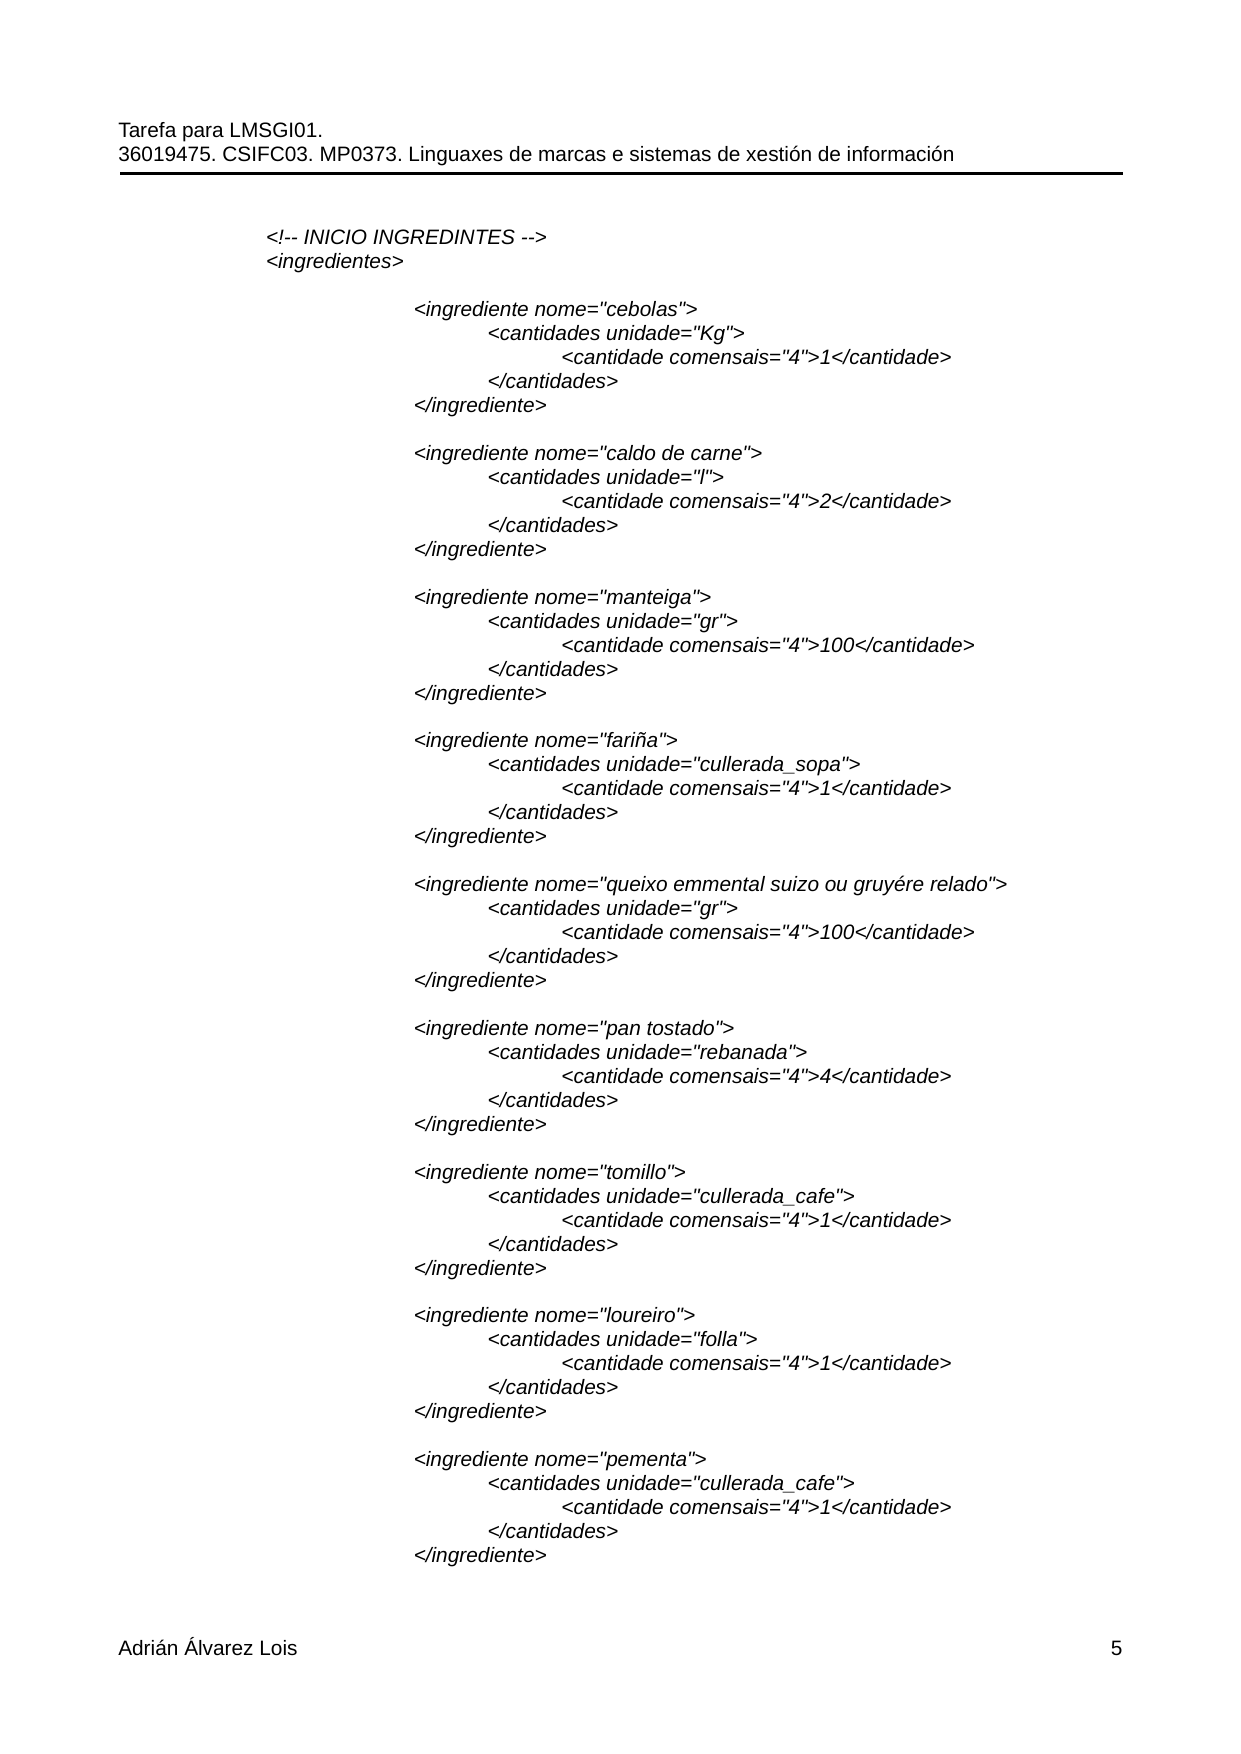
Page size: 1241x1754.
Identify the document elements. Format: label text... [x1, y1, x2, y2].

text <cantidades unidade="rebanada"> [118, 1040, 1122, 1064]
text <cantidades unidade="cullerada_cafe"> [118, 1183, 1122, 1207]
text <cantidade comensais="4">1</cantidade> [118, 345, 1122, 369]
text <!-- INICIO INGREDINTES --> [118, 225, 1122, 249]
text <cantidades unidade="l"> [118, 465, 1122, 489]
text <ingrediente nome="pan tostado"> [118, 1016, 1122, 1040]
text <ingrediente nome="caldo de carne"> [118, 441, 1122, 465]
text </cantidades> [118, 1088, 1122, 1112]
text <cantidade comensais="4">100</cantidade> [118, 632, 1122, 656]
text <ingrediente nome="loureiro"> [118, 1303, 1122, 1327]
text </cantidades> [118, 513, 1122, 537]
text <ingrediente nome="manteiga"> [118, 584, 1122, 608]
text </ingrediente> [118, 393, 1122, 417]
text </ingrediente> [118, 537, 1122, 561]
text <ingrediente nome="tomillo"> [118, 1159, 1122, 1183]
text <cantidade comensais="4">1</cantidade> [118, 776, 1122, 800]
text <ingredientes> [118, 249, 1122, 273]
text <cantidades unidade="cullerada_cafe"> [118, 1471, 1122, 1495]
text </ingrediente> [118, 968, 1122, 992]
text </ingrediente> [118, 1112, 1122, 1136]
text <cantidade comensais="4">4</cantidade> [118, 1064, 1122, 1088]
text </ingrediente> [118, 1255, 1122, 1279]
text <cantidade comensais="4">1</cantidade> [118, 1207, 1122, 1231]
text </ingrediente> [118, 824, 1122, 848]
text </ingrediente> [118, 1543, 1122, 1567]
text <cantidades unidade="gr"> [118, 608, 1122, 632]
text </cantidades> [118, 1519, 1122, 1543]
text <ingrediente nome="cebolas"> [118, 297, 1122, 321]
text </cantidades> [118, 369, 1122, 393]
text <cantidade comensais="4">2</cantidade> [118, 489, 1122, 513]
text <cantidades unidade="folla"> [118, 1327, 1122, 1351]
text </cantidades> [118, 1231, 1122, 1255]
text <cantidades unidade="Kg"> [118, 321, 1122, 345]
text </cantidades> [118, 944, 1122, 968]
text </ingrediente> [118, 1399, 1122, 1423]
text </ingrediente> [118, 680, 1122, 704]
text </cantidades> [118, 656, 1122, 680]
text <cantidade comensais="4">100</cantidade> [118, 920, 1122, 944]
text <cantidades unidade="cullerada_sopa"> [118, 752, 1122, 776]
text <ingrediente nome="queixo emmental suizo ou gruyére relado"> [118, 872, 1122, 896]
text </cantidades> [118, 800, 1122, 824]
text <cantidade comensais="4">1</cantidade> [118, 1351, 1122, 1375]
text <cantidades unidade="gr"> [118, 896, 1122, 920]
text <ingrediente nome="fariña"> [118, 728, 1122, 752]
text </cantidades> [118, 1375, 1122, 1399]
text <cantidade comensais="4">1</cantidade> [118, 1495, 1122, 1519]
text <ingrediente nome="pementa"> [118, 1447, 1122, 1471]
